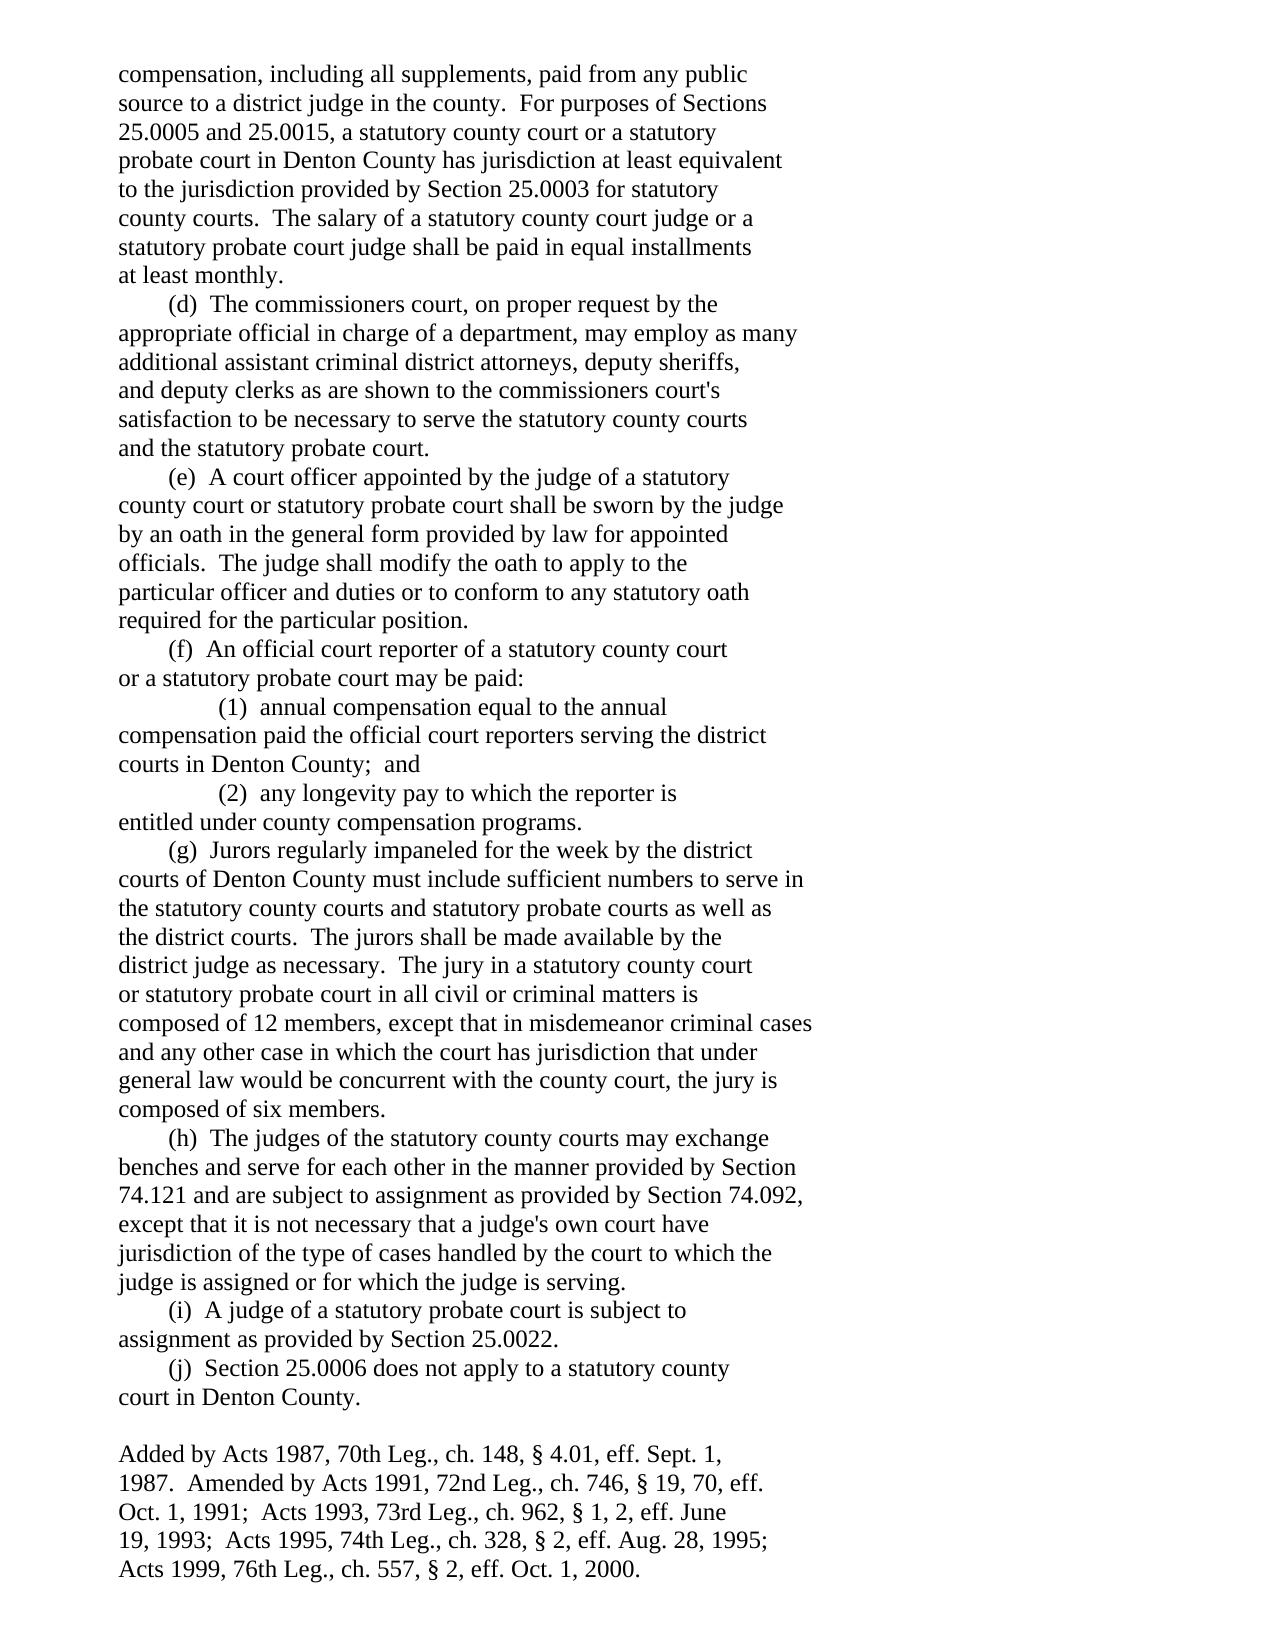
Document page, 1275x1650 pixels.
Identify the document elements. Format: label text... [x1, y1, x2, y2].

text appropriate official in charge of a department, may employ as many [118, 318, 1216, 347]
text district judge as necessary. The jury in a statutory county court [118, 950, 1216, 979]
text the statutory county courts and statutory probate courts as well as [118, 893, 1216, 922]
text courts in Denton County; and [118, 749, 1216, 778]
text composed of 12 members, except that in misdemeanor criminal cases [118, 1008, 1216, 1037]
text compensation paid the official court reporters serving the district [118, 720, 1216, 749]
text and the statutory probate court. [118, 433, 1216, 462]
text 1987. Amended by Acts 1991, 72nd Leg., ch. 746, § 19, 70, eff. [118, 1468, 1216, 1497]
text assignment as provided by Section 25.0022. [118, 1324, 1216, 1353]
text to the jurisdiction provided by Section 25.0003 for statutory [118, 174, 1216, 203]
text general law would be concurrent with the county court, the jury is [118, 1065, 1216, 1094]
text additional assistant criminal district attorneys, deputy sheriffs, [118, 347, 1216, 375]
text by an oath in the general form provided by law for appointed [118, 519, 1216, 548]
text compensation, including all supplements, paid from any public [118, 59, 1216, 88]
text (h) The judges of the statutory county courts may exchange [118, 1123, 1216, 1152]
text required for the particular position. [118, 605, 1216, 634]
text officials. The judge shall modify the oath to apply to the [118, 548, 1216, 577]
text Acts 1999, 76th Leg., ch. 557, § 2, eff. Oct. 1, 2000. [118, 1554, 1216, 1583]
text (e) A court officer appointed by the judge of a statutory [118, 462, 1216, 490]
text particular officer and duties or to conform to any statutory oath [118, 577, 1216, 605]
text 25.0005 and 25.0015, a statutory county court or a statutory [118, 117, 1216, 145]
text (g) Jurors regularly impaneled for the week by the district [118, 835, 1216, 864]
text county court or statutory probate court shall be sworn by the judge [118, 490, 1216, 519]
text benches and serve for each other in the manner provided by Section [118, 1152, 1216, 1180]
text courts of Denton County must include sufficient numbers to serve in [118, 864, 1216, 893]
text Added by Acts 1987, 70th Leg., ch. 148, § 4.01, eff. Sept. 1, [118, 1439, 1216, 1468]
text satisfaction to be necessary to serve the statutory county courts [118, 404, 1216, 433]
text (f) An official court reporter of a statutory county court [118, 634, 1216, 663]
text or a statutory probate court may be paid: [118, 663, 1216, 692]
text judge is assigned or for which the judge is serving. [118, 1267, 1216, 1295]
text composed of six members. [118, 1094, 1216, 1123]
text (d) The commissioners court, on proper request by the [118, 289, 1216, 318]
text except that it is not necessary that a judge's own court have [118, 1209, 1216, 1238]
text statutory probate court judge shall be paid in equal installments [118, 232, 1216, 260]
text (i) A judge of a statutory probate court is subject to [118, 1295, 1216, 1324]
text jurisdiction of the type of cases handled by the court to which the [118, 1238, 1216, 1267]
text 74.121 and are subject to assignment as provided by Section 74.092, [118, 1180, 1216, 1209]
text Oct. 1, 1991; Acts 1993, 73rd Leg., ch. 962, § 1, 2, eff. June [118, 1497, 1216, 1525]
text court in Denton County. [118, 1382, 1216, 1410]
text and deputy clerks as are shown to the commissioners court's [118, 375, 1216, 404]
text probate court in Denton County has jurisdiction at least equivalent [118, 145, 1216, 174]
text (1) annual compensation equal to the annual [118, 692, 1216, 720]
text (j) Section 25.0006 does not apply to a statutory county [118, 1353, 1216, 1382]
text (2) any longevity pay to which the reporter is [118, 778, 1216, 807]
text at least monthly. [118, 260, 1216, 289]
text source to a district judge in the county. For purposes of Sections [118, 88, 1216, 117]
text county courts. The salary of a statutory county court judge or a [118, 203, 1216, 232]
text and any other case in which the court has jurisdiction that under [118, 1037, 1216, 1065]
text entitled under county compensation programs. [118, 807, 1216, 835]
text 19, 1993; Acts 1995, 74th Leg., ch. 328, § 2, eff. Aug. 28, 1995; [118, 1525, 1216, 1554]
text the district courts. The jurors shall be made available by the [118, 922, 1216, 950]
text or statutory probate court in all civil or criminal matters is [118, 979, 1216, 1008]
